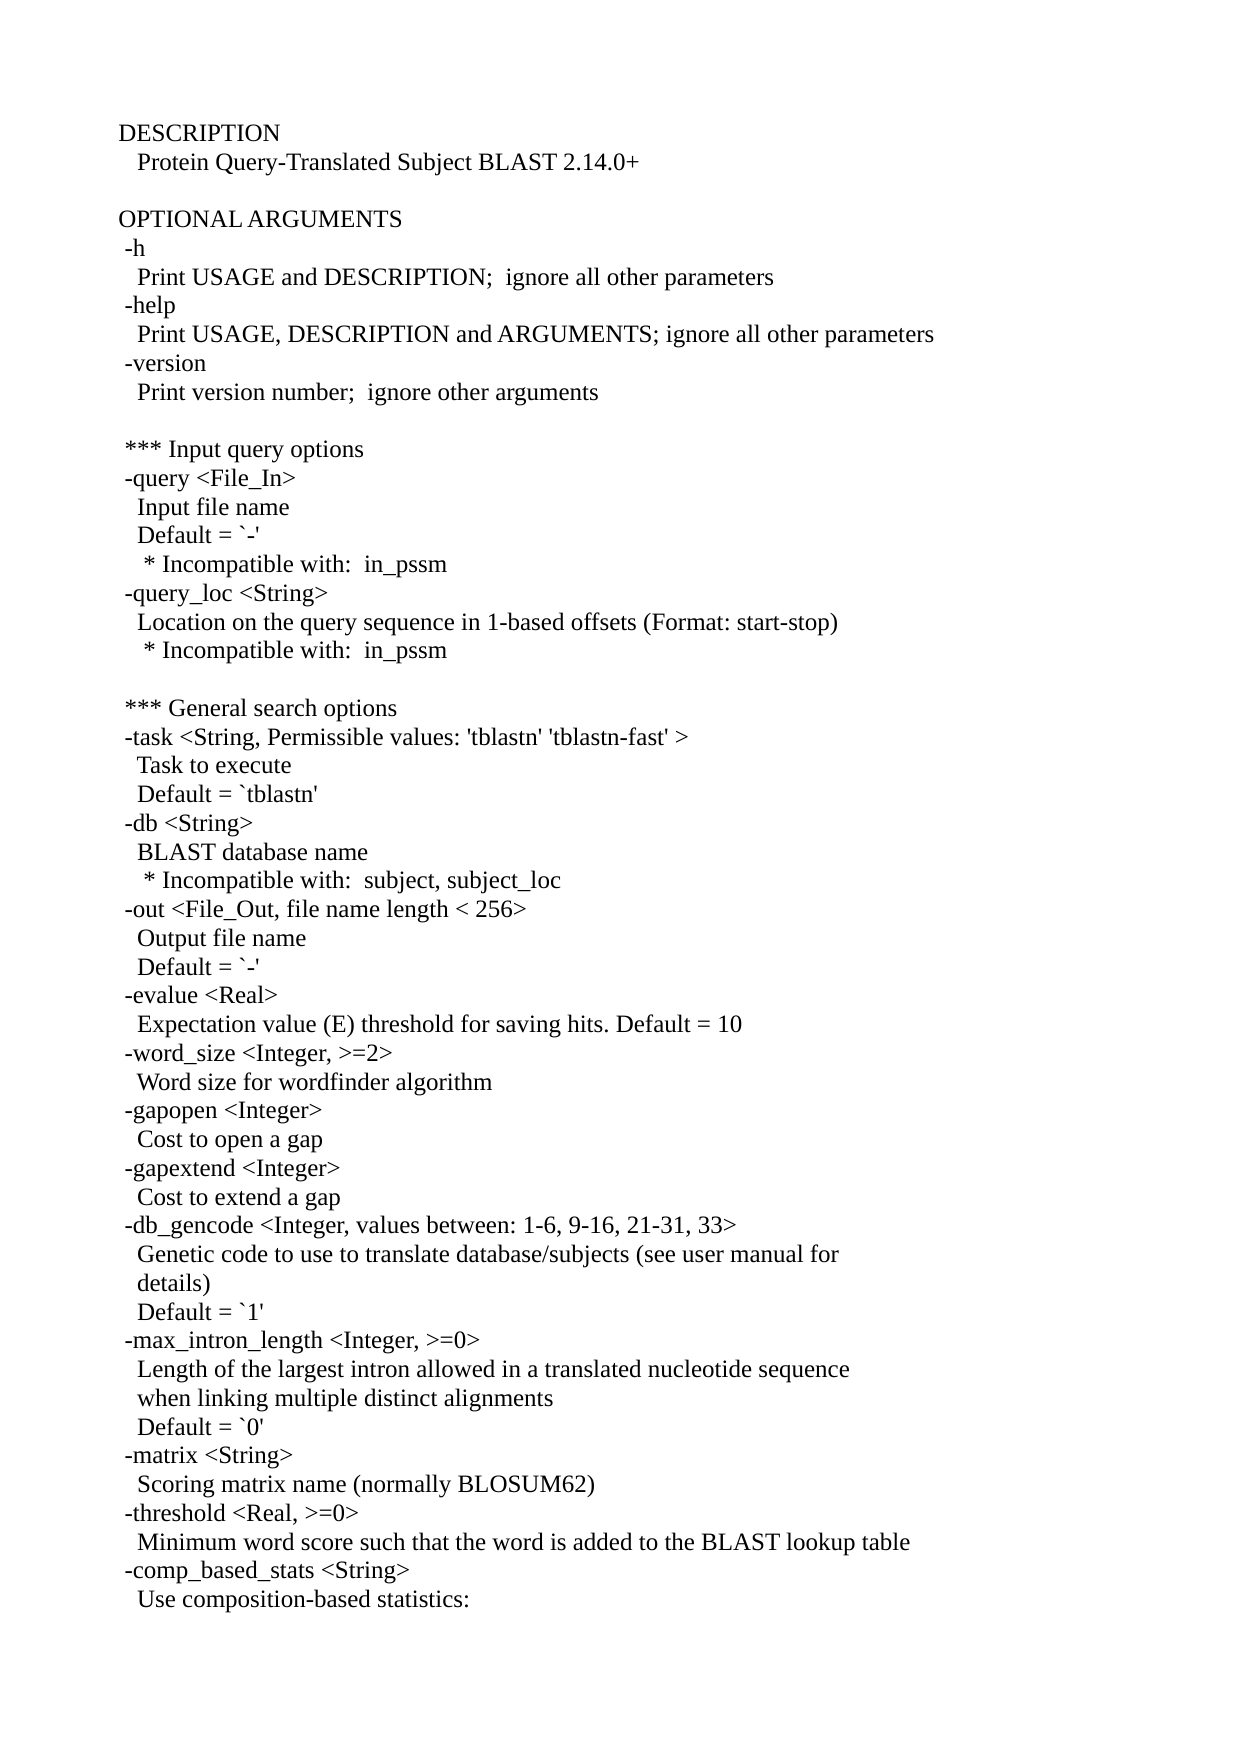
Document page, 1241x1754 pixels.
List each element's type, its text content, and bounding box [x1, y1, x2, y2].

text Input file name [118, 492, 1122, 521]
text Minimum word score such that the word is added to the BLAST lookup table [118, 1527, 1122, 1556]
text -gapopen <Integer> [118, 1096, 1122, 1124]
text Print version number; ignore other arguments [118, 377, 1122, 406]
text -matrix <String> [118, 1441, 1122, 1469]
text details) [118, 1268, 1122, 1297]
text Cost to open a gap [118, 1124, 1122, 1153]
text Output file name [118, 923, 1122, 952]
text Task to execute [118, 751, 1122, 779]
text -word_size <Integer, >=2> [118, 1038, 1122, 1067]
text Print USAGE, DESCRIPTION and ARGUMENTS; ignore all other parameters [118, 319, 1122, 348]
text -help [118, 291, 1122, 319]
text Protein Query-Translated Subject BLAST 2.14.0+ [118, 147, 1122, 176]
text -h [118, 233, 1122, 262]
text BLAST database name [118, 837, 1122, 866]
text DESCRIPTION [118, 118, 1122, 147]
text -db <String> [118, 808, 1122, 837]
text -out <File_Out, file name length < 256> [118, 894, 1122, 923]
text Default = `tblastn' [118, 779, 1122, 808]
text -max_intron_length <Integer, >=0> [118, 1326, 1122, 1354]
text Default = `-' [118, 521, 1122, 549]
text * Incompatible with: in_pssm [118, 636, 1122, 664]
text Default = `-' [118, 952, 1122, 981]
text * Incompatible with: in_pssm [118, 549, 1122, 578]
text Word size for wordfinder algorithm [118, 1067, 1122, 1096]
text -gapextend <Integer> [118, 1153, 1122, 1182]
text when linking multiple distinct alignments [118, 1383, 1122, 1412]
text Default = `1' [118, 1297, 1122, 1326]
text Cost to extend a gap [118, 1182, 1122, 1211]
text Length of the largest intron allowed in a translated nucleotide sequence [118, 1354, 1122, 1383]
text Scoring matrix name (normally BLOSUM62) [118, 1469, 1122, 1498]
text -evalue <Real> [118, 981, 1122, 1009]
text -db_gencode <Integer, values between: 1-6, 9-16, 21-31, 33> [118, 1211, 1122, 1239]
text -query_loc <String> [118, 578, 1122, 607]
text -threshold <Real, >=0> [118, 1498, 1122, 1527]
text OPTIONAL ARGUMENTS [118, 204, 1122, 233]
text -version [118, 348, 1122, 377]
text * Incompatible with: subject, subject_loc [118, 866, 1122, 894]
text Expectation value (E) threshold for saving hits. Default = 10 [118, 1009, 1122, 1038]
text -task <String, Permissible values: 'tblastn' 'tblastn-fast' > [118, 722, 1122, 751]
text Print USAGE and DESCRIPTION; ignore all other parameters [118, 262, 1122, 291]
text Location on the query sequence in 1-based offsets (Format: start-stop) [118, 607, 1122, 636]
text Use composition-based statistics: [118, 1584, 1122, 1613]
text -comp_based_stats <String> [118, 1556, 1122, 1584]
text *** Input query options [118, 434, 1122, 463]
text *** General search options [118, 693, 1122, 722]
text Genetic code to use to translate database/subjects (see user manual for [118, 1239, 1122, 1268]
text Default = `0' [118, 1412, 1122, 1441]
text -query <File_In> [118, 463, 1122, 492]
